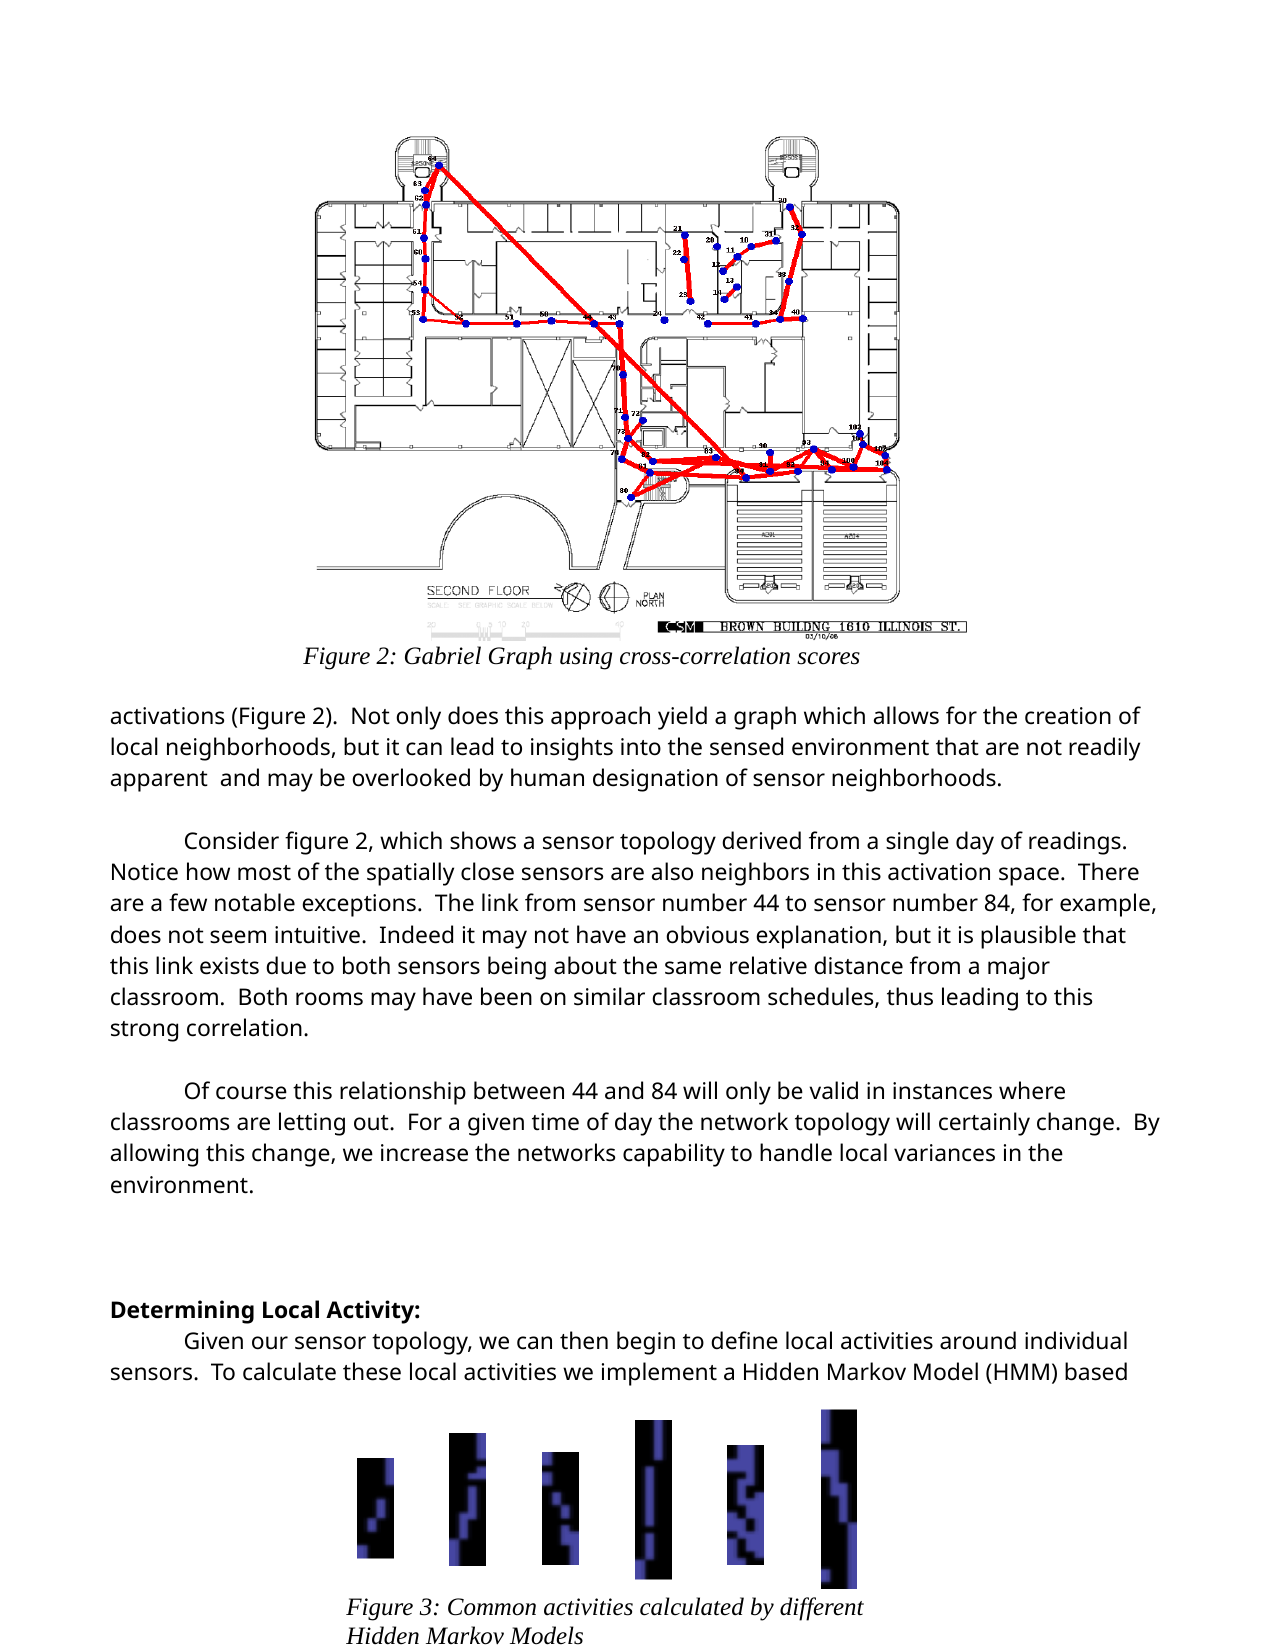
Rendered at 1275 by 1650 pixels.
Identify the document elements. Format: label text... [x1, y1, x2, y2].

text Figure 3: Common activities calculated by different Hidden Markov Models [346, 1593, 868, 1650]
text activations (Figure 2). Not only does this approach yield a graph which allows for the creation of local neighborhoods, but it can lead to insights into the sensed environment that are not readily apparent and may be overlooked by human designation of sensor neighborhoods. [109, 109, 1166, 793]
text Consider figure 2, which shows a sensor topology derived from a single day of readings. Notice how most of the spatially close sensors are also neighbors in this activation space. There are a few notable exceptions. The link from sensor number 44 to sensor number 84, for example, does not seem intuitive. Indeed it may not have an obvious explanation, but it is plausible that this link exists due to both sensors being about the same relative distance from a major classroom. Both rooms may have been on similar classroom schedules, thus leading to this strong correlation. [109, 825, 1166, 1043]
picture [346, 1402, 869, 1593]
text Given our sensor topology, we can then begin to define local activities around individual sensors. To calculate these local activities we implement a Hidden Markov Model (HMM) based [109, 1325, 1166, 1387]
text Figure 2: Gabriel Graph using cross-correlation scores [303, 641, 972, 670]
text Determining Local Activity: [109, 1293, 1166, 1325]
text Of course this relationship between 44 and 84 will only be valid in instances where classrooms are letting out. For a given time of day the network topology will certainly change. By allowing this change, we increase the networks capability to handle local variances in the environment. [109, 1075, 1166, 1200]
picture [303, 134, 973, 641]
